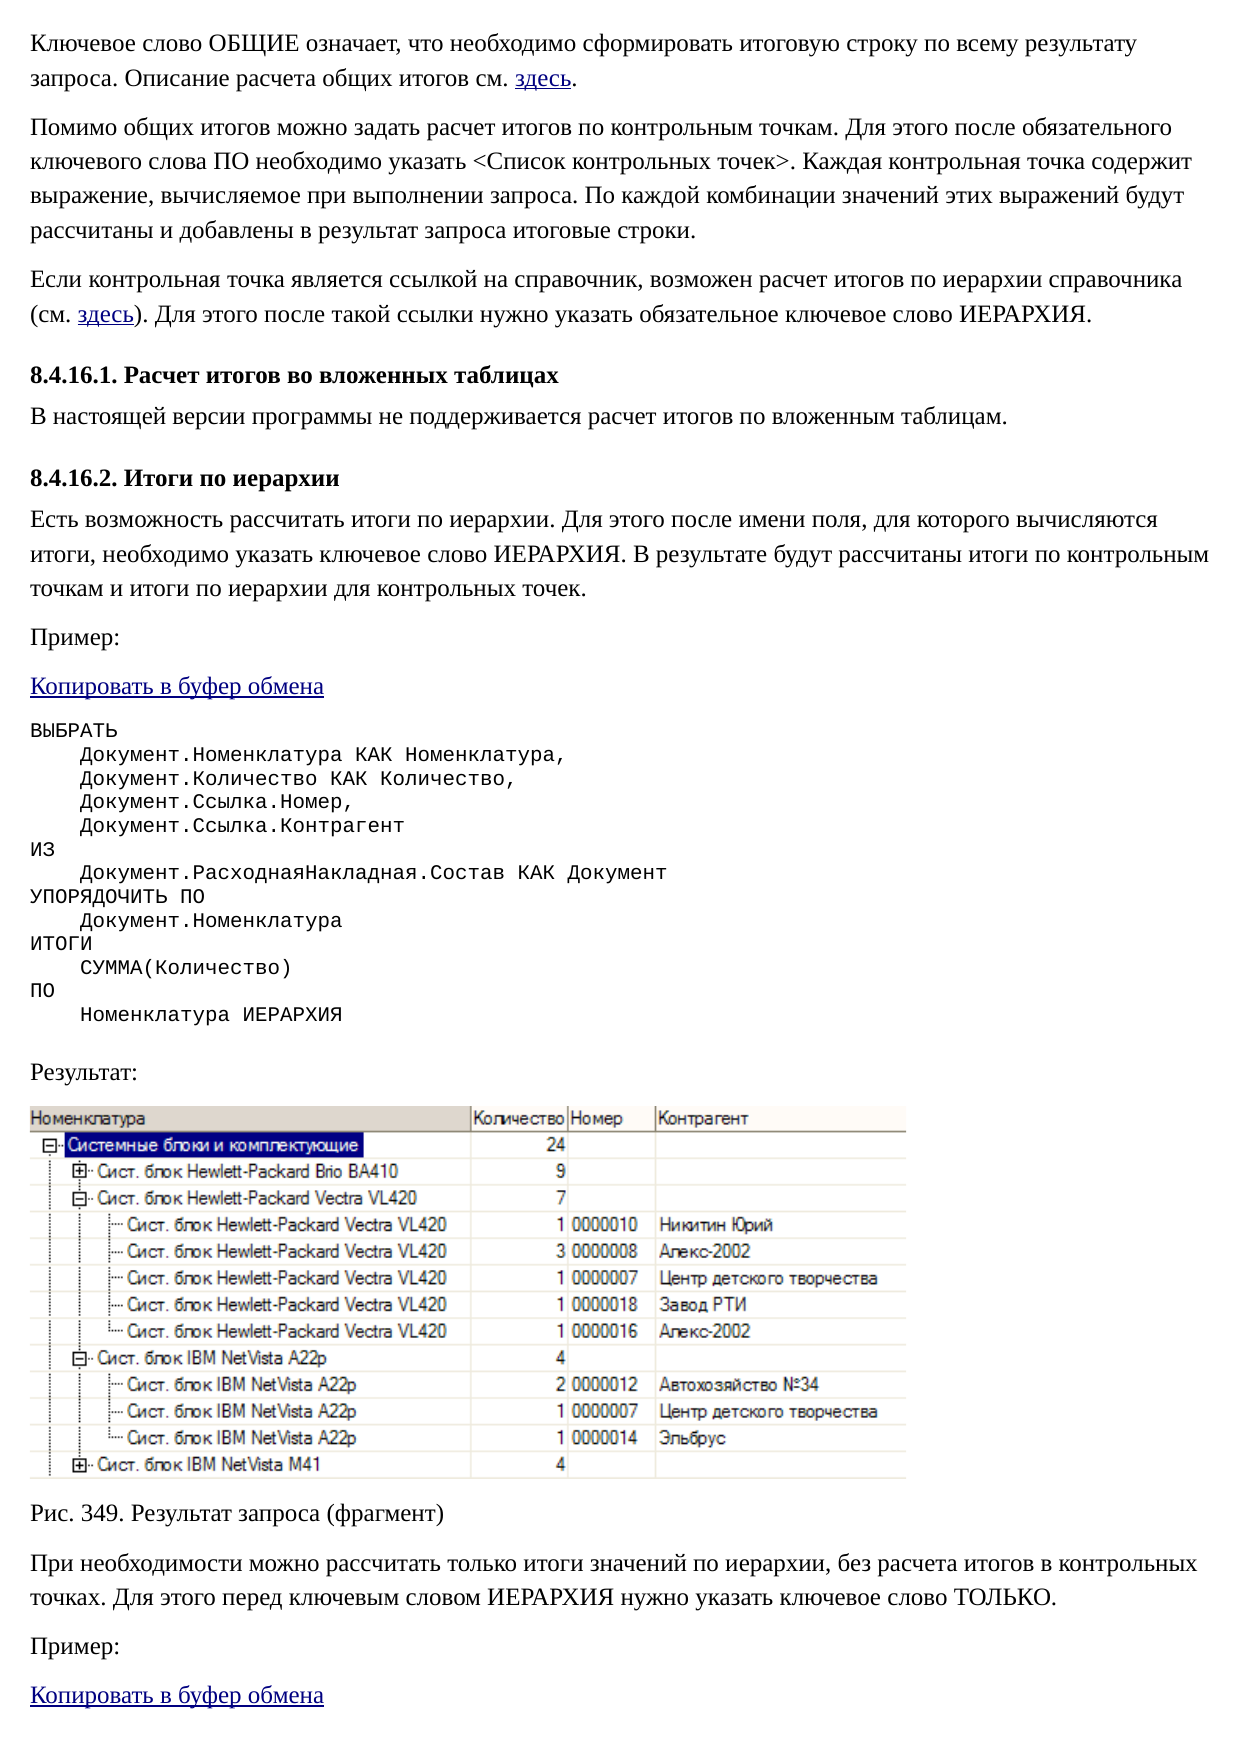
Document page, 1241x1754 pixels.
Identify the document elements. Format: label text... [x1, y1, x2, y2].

text Есть возможность рассчитать итоги по иерархии. Для этого после имени поля, для которого вычисляются итоги, необходимо указать ключевое слово ИЕРАРХИЯ. В результате будут рассчитаны итоги по контрольным точкам и итоги по иерархии для контрольных точек. [30, 504, 1211, 602]
picture [29, 1106, 907, 1479]
text Помимо общих итогов можно задать расчет итогов по контрольным точкам. Для этого после обязательного ключевого слова ПО необходимо указать <Список контрольных точек>. Каждая контрольная точка содержит выражение, вычисляемое при выполнении запроса. По каждой комбинации значений этих выражений будут рассчитаны и добавлены в результат запроса итоговые строки. [30, 112, 1211, 244]
text Пример: [30, 622, 1211, 651]
text Копировать в буфер обмена [30, 671, 1211, 700]
text Копировать в буфер обмена [30, 1680, 1211, 1709]
text Рис. 349. Результат запроса (фрагмент) [30, 1498, 1211, 1527]
text ВЫБРАТЬ [30, 720, 1211, 744]
text ИТОГИ [30, 933, 1211, 957]
text Номенклатура ИЕРАРХИЯ [30, 1004, 1211, 1028]
subtitle 8.4.16.2. Итоги по иерархии [30, 463, 1211, 492]
text ИЗ [30, 839, 1211, 862]
text Документ.Количество КАК Количество, [30, 768, 1211, 791]
text Результат: [30, 1057, 1211, 1086]
text СУММА(Количество) [30, 957, 1211, 981]
subtitle 8.4.16.1. Расчет итогов во вложенных таблицах [30, 360, 1211, 389]
text Документ.Ссылка.Контрагент [30, 815, 1211, 839]
text При необходимости можно рассчитать только итоги значений по иерархии, без расчета итогов в контрольных точках. Для этого перед ключевым словом ИЕРАРХИЯ нужно указать ключевое слово ТОЛЬКО. [30, 1548, 1211, 1611]
text Документ.РасходнаяНакладная.Состав КАК Документ [30, 862, 1211, 886]
text В настоящей версии программы не поддерживается расчет итогов по вложенным таблицам. [30, 401, 1211, 430]
text Документ.Номенклатура [30, 909, 1211, 933]
text Ключевое слово ОБЩИЕ означает, что необходимо сформировать итоговую строку по всему результату запроса. Описание расчета общих итогов см. здесь. [30, 28, 1211, 91]
text УПОРЯДОЧИТЬ ПО [30, 886, 1211, 909]
text Документ.Номенклатура КАК Номенклатура, [30, 744, 1211, 768]
text Если контрольная точка является ссылкой на справочник, возможен расчет итогов по иерархии справочника (см. здесь). Для этого после такой ссылки нужно указать обязательное ключевое слово ИЕРАРХИЯ. [30, 264, 1211, 327]
text Пример: [30, 1631, 1211, 1660]
text Документ.Ссылка.Номер, [30, 791, 1211, 815]
text ПО [30, 981, 1211, 1004]
